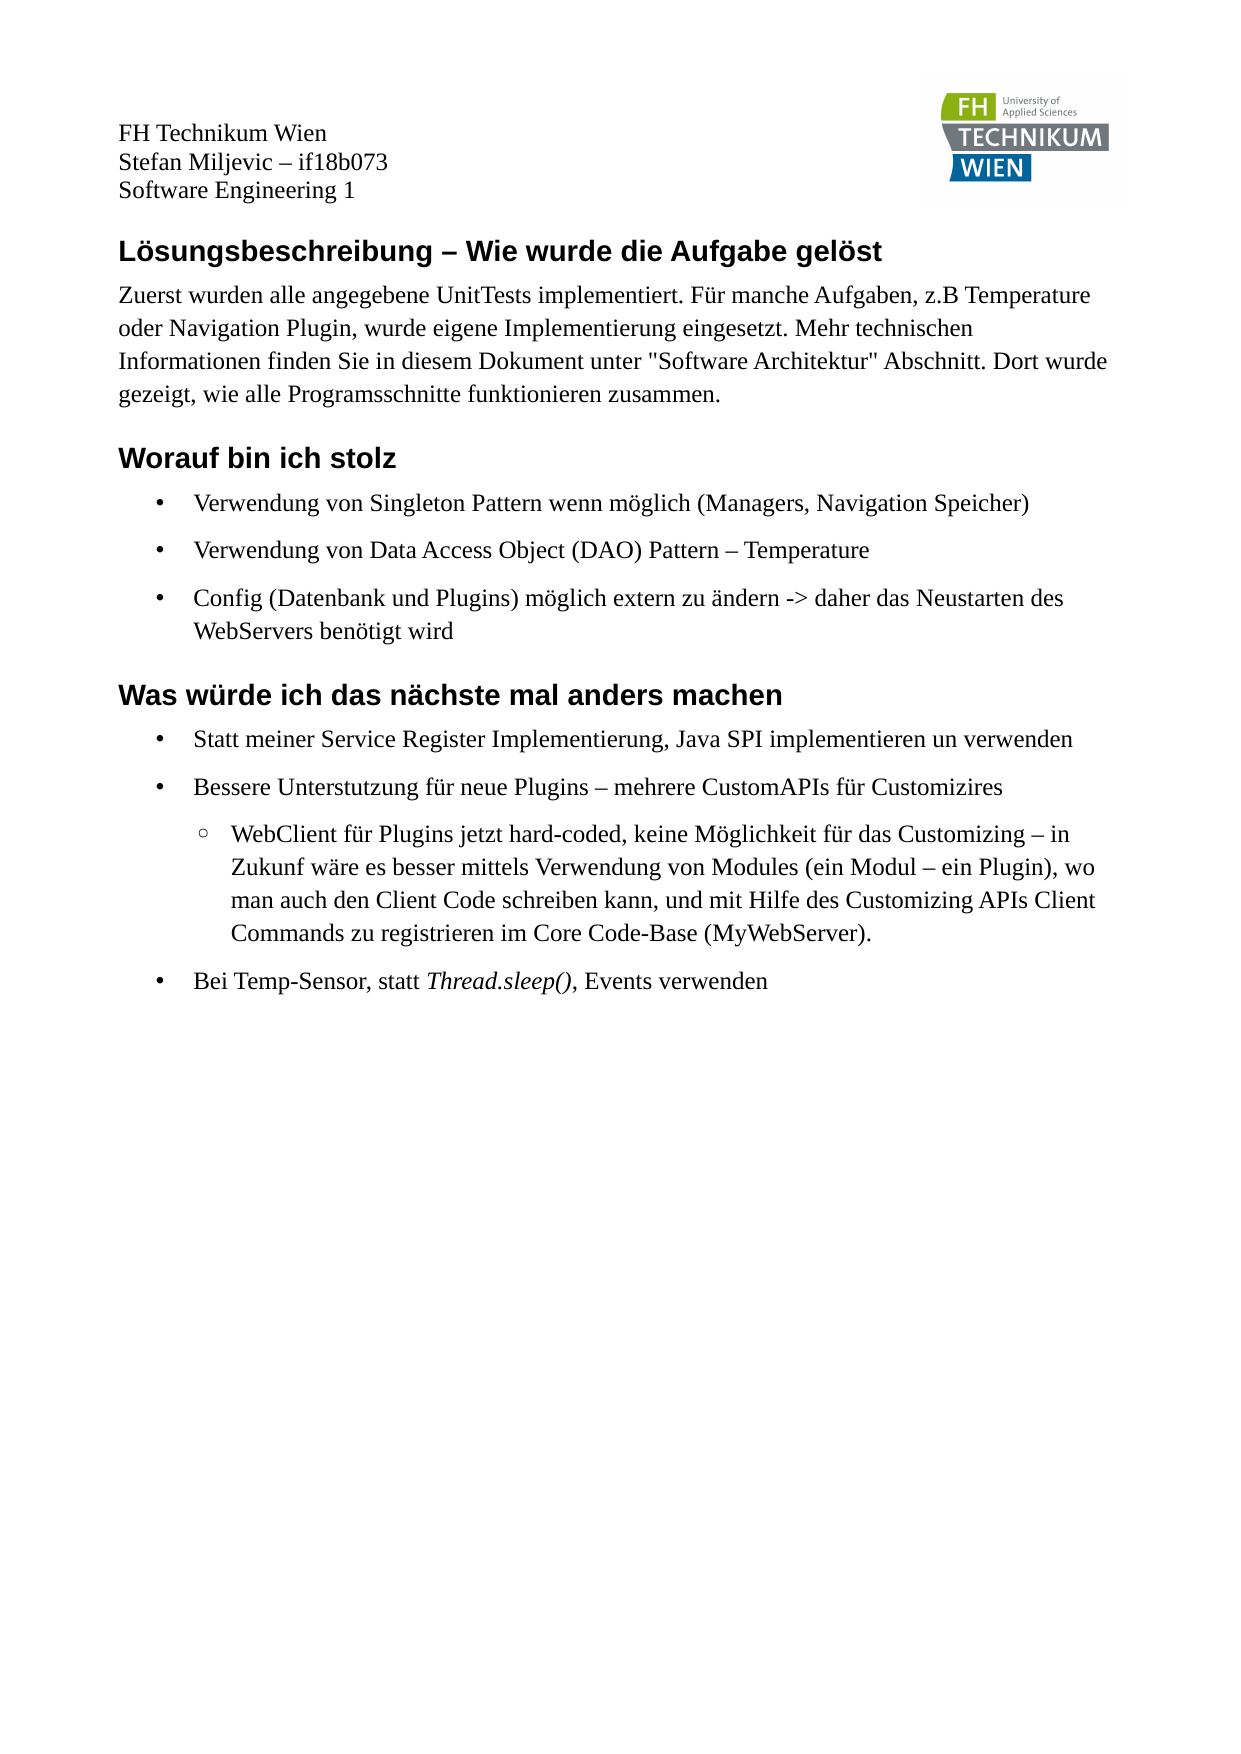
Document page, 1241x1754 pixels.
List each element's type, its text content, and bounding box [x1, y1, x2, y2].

text Zuerst wurden alle angegebene UnitTests implementiert. Für manche Aufgaben, z.B Temperature oder Navigation Plugin, wurde eigene Implementierung eingesetzt. Mehr technischen Informationen finden Sie in diesem Dokument unter "Software Architektur" Abschnitt. Dort wurde gezeigt, wie alle Programsschnitte funktionieren zusammen. [118, 280, 1122, 408]
list WebClient für Plugins jetzt hard-coded, keine Möglichkeit für das Customizing – in Zukunf wäre es besser mittels Verwendung von Modules (ein Modul – ein Plugin), wo man auch den Client Code schreiben kann, und mit Hilfe des Customizing APIs Client Commands zu registrieren im Core Code-Base (MyWebServer). [193, 819, 1122, 947]
list Bei Temp-Sensor, statt Thread.sleep(), Events verwenden [156, 966, 1122, 995]
subtitle Worauf bin ich stolz [118, 441, 1122, 475]
picture [924, 71, 1123, 208]
list Bessere Unterstutzung für neue Plugins – mehrere CustomAPIs für Customizires [156, 772, 1122, 801]
list Config (Datenbank und Plugins) möglich extern zu ändern -> daher das Neustarten des WebServers benötigt wird [156, 583, 1122, 644]
list Statt meiner Service Register Implementierung, Java SPI implementieren un verwenden [156, 724, 1122, 753]
list Verwendung von Data Access Object (DAO) Pattern – Temperature [156, 535, 1122, 564]
list Verwendung von Singleton Pattern wenn möglich (Managers, Navigation Speicher) [156, 488, 1122, 516]
subtitle Lösungsbeschreibung – Wie wurde die Aufgabe gelöst [118, 234, 1122, 268]
subtitle Was würde ich das nächste mal anders machen [118, 678, 1122, 712]
